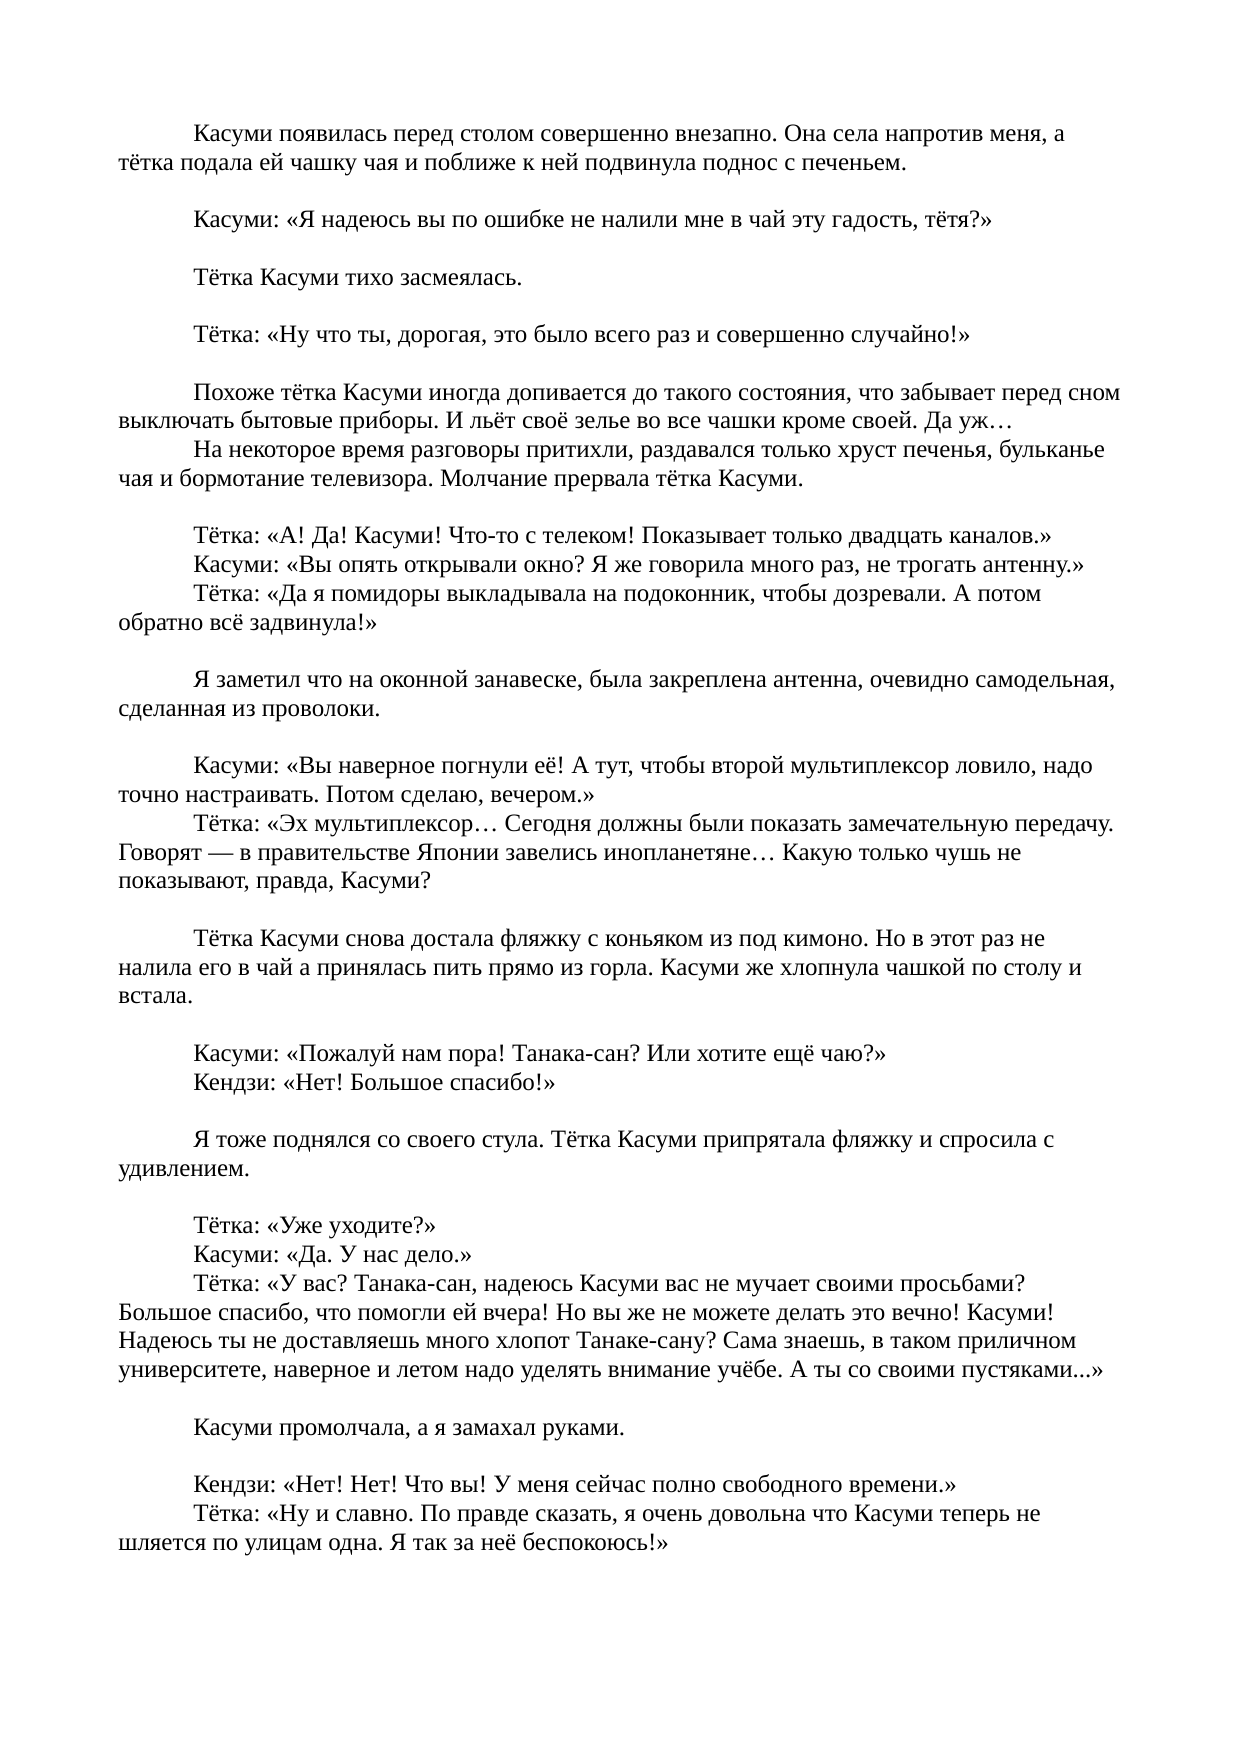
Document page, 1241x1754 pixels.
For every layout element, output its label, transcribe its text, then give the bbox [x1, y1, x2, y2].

text Тётка: «Ну и славно. По правде сказать, я очень довольна что Касуми теперь не шляется по улицам одна. Я так за неё беспокоюсь!» [118, 1498, 1122, 1556]
text Я заметил что на оконной занавеске, была закреплена антенна, очевидно самодельная, сделанная из проволоки. [118, 664, 1122, 722]
text Тётка Касуми тихо засмеялась. [118, 262, 1122, 291]
text Касуми: «Да. У нас дело.» [118, 1239, 1122, 1268]
text На некоторое время разговоры притихли, раздавался только хруст печенья, бульканье чая и бормотание телевизора. Молчание прервала тётка Касуми. [118, 434, 1122, 492]
text Тётка: «Эх мультиплексор… Сегодня должны были показать замечательную передачу. Говорят — в правительстве Японии завелись инопланетяне… Какую только чушь не показывают, правда, Касуми? [118, 808, 1122, 894]
text Тётка Касуми снова достала фляжку с коньяком из под кимоно. Но в этот раз не налила его в чай а принялась пить прямо из горла. Касуми же хлопнула чашкой по столу и встала. [118, 923, 1122, 1009]
text Касуми: «Я надеюсь вы по ошибке не налили мне в чай эту гадость, тётя?» [118, 204, 1122, 233]
text Тётка: «Уже уходите?» [118, 1211, 1122, 1239]
text Касуми промолчала, а я замахал руками. [118, 1412, 1122, 1441]
text Тётка: «Да я помидоры выкладывала на подоконник, чтобы дозревали. А потом обратно всё задвинула!» [118, 578, 1122, 636]
text Тётка: «Ну что ты, дорогая, это было всего раз и совершенно случайно!» [118, 319, 1122, 348]
text Я тоже поднялся со своего стула. Тётка Касуми припрятала фляжку и спросила с удивлением. [118, 1124, 1122, 1182]
text Касуми: «Пожалуй нам пора! Танака-сан? Или хотите ещё чаю?» [118, 1038, 1122, 1067]
text Похоже тётка Касуми иногда допивается до такого состояния, что забывает перед сном выключать бытовые приборы. И льёт своё зелье во все чашки кроме своей. Да уж… [118, 377, 1122, 434]
text Кендзи: «Нет! Большое спасибо!» [118, 1067, 1122, 1096]
text Тётка: «А! Да! Касуми! Что-то с телеком! Показывает только двадцать каналов.» [118, 521, 1122, 549]
text Касуми: «Вы опять открывали окно? Я же говорила много раз, не трогать антенну.» [118, 549, 1122, 578]
text Касуми: «Вы наверное погнули её! А тут, чтобы второй мультиплексор ловило, надо точно настраивать. Потом сделаю, вечером.» [118, 751, 1122, 808]
text Кендзи: «Нет! Нет! Что вы! У меня сейчас полно свободного времени.» [118, 1469, 1122, 1498]
text Тётка: «У вас? Танака-сан, надеюсь Касуми вас не мучает своими просьбами? Большое спасибо, что помогли ей вчера! Но вы же не можете делать это вечно! Касуми! Надеюсь ты не доставляешь много хлопот Танаке-сану? Сама знаешь, в таком приличном университете, наверное и летом надо уделять внимание учёбе. А ты со своими пустяками...» [118, 1268, 1122, 1383]
text Касуми появилась перед столом совершенно внезапно. Она села напротив меня, а тётка подала ей чашку чая и поближе к ней подвинула поднос с печеньем. [118, 118, 1122, 176]
